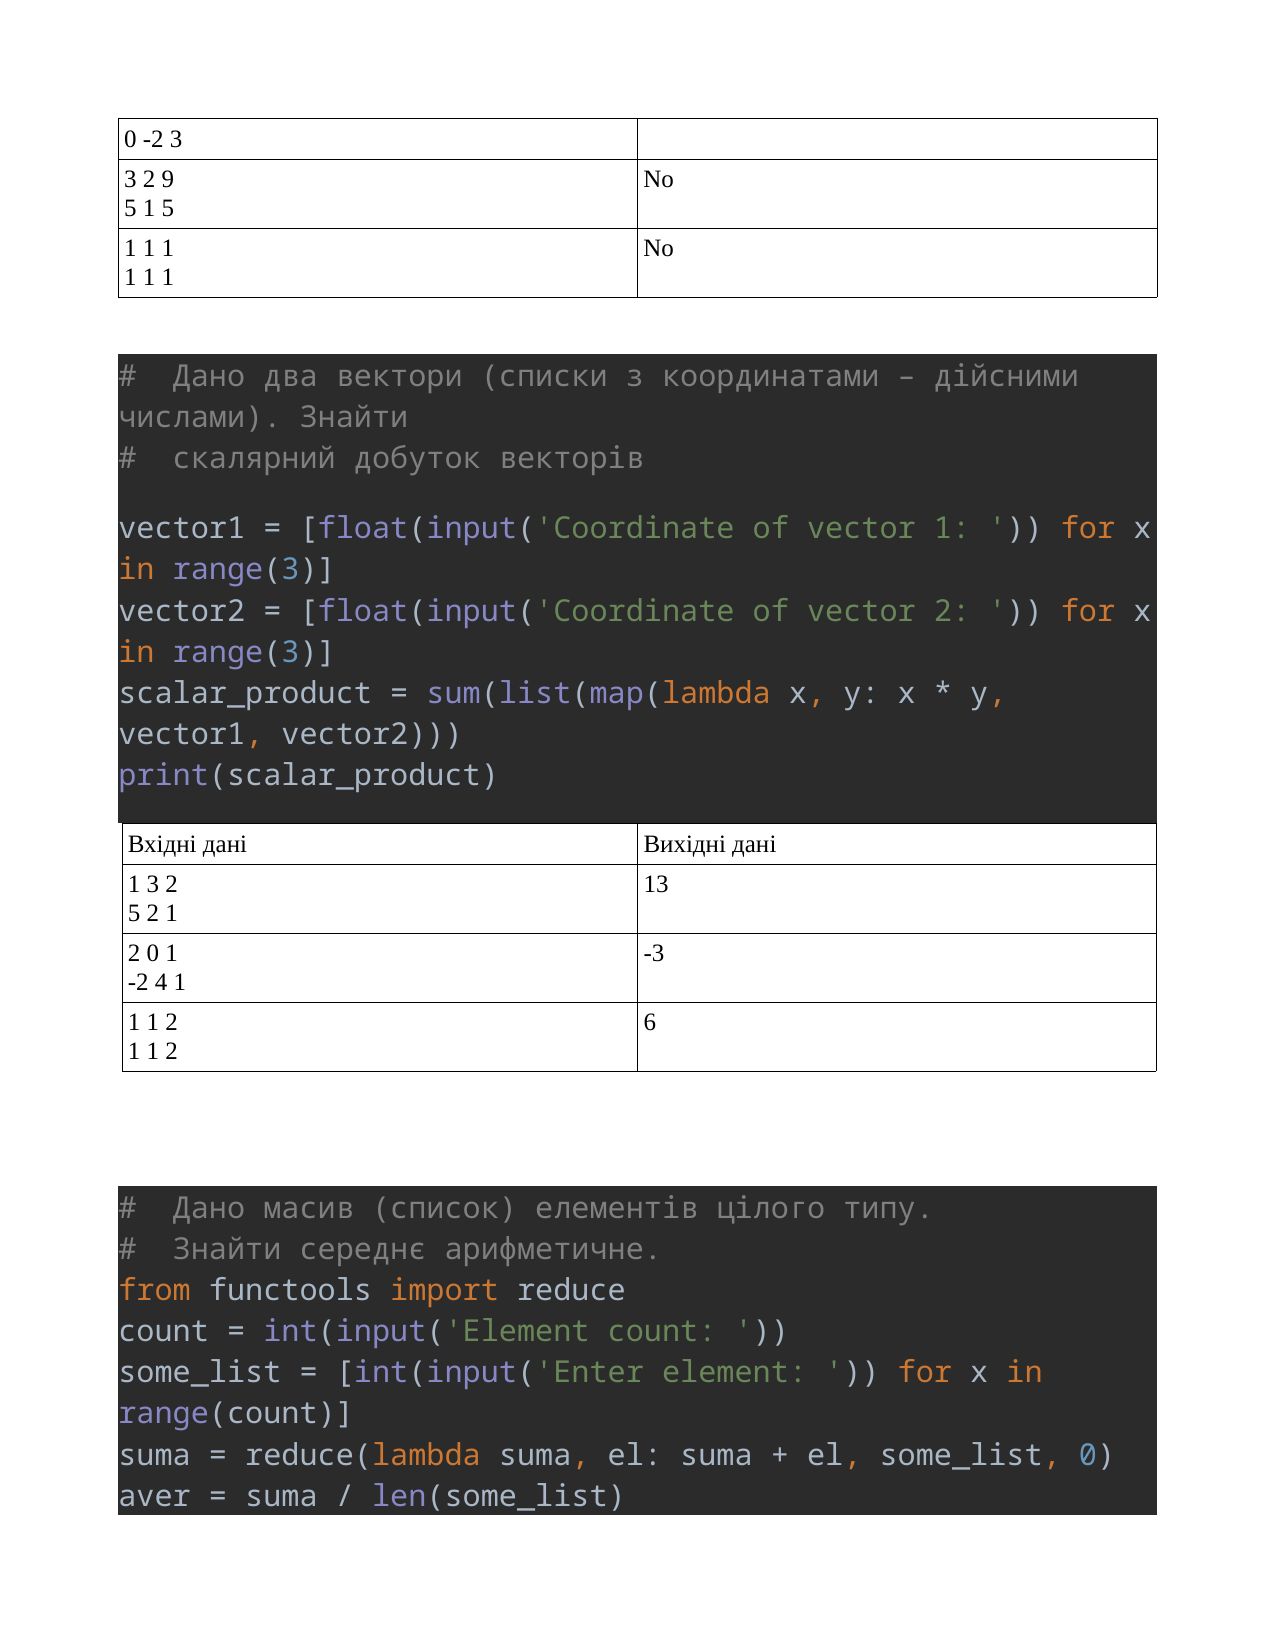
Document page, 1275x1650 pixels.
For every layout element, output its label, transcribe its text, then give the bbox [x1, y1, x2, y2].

table_cell 1 1 2 1 1 2 [123, 1003, 637, 1071]
table_cell No [638, 229, 1157, 297]
table_cell 0 -2 3 [119, 119, 637, 158]
table_cell 13 [638, 865, 1156, 932]
text # Дано масив (список) елементів цілого типу. # Знайти середнє арифметичне. from functools import reduce count = int(input('Element count: ')) some_list = [int(input('Enter element: ')) for x in range(count)] suma = reduce(lambda suma, el: suma + el, some_list, 0) aver = suma / len(some_list) [118, 1186, 1157, 1515]
table_cell 3 2 9 5 1 5 [119, 160, 637, 227]
table_cell 1 1 1 1 1 1 [119, 229, 637, 297]
table_header Вхідні дані [123, 824, 637, 863]
table_cell 6 [638, 1003, 1156, 1071]
table_cell 2 0 1 -2 4 1 [123, 934, 637, 1002]
table_cell [638, 119, 1157, 158]
table_cell -3 [638, 934, 1156, 1002]
table_cell 1 3 2 5 2 1 [123, 865, 637, 932]
text # Дано два вектори (списки з координатами – дійсними числами). Знайти # скалярний добуток векторів vector1 = [float(input('Coordinate of vector 1: ')) for x in range(3)] vector2 = [float(input('Coordinate of vector 2: ')) for x in range(3)] scalar_product = sum(list(map(lambda x, y: x * y, vector1, vector2))) print(scalar_product) [118, 354, 1157, 794]
table_header Вихідні дані [638, 824, 1156, 863]
table_cell No [638, 160, 1157, 227]
